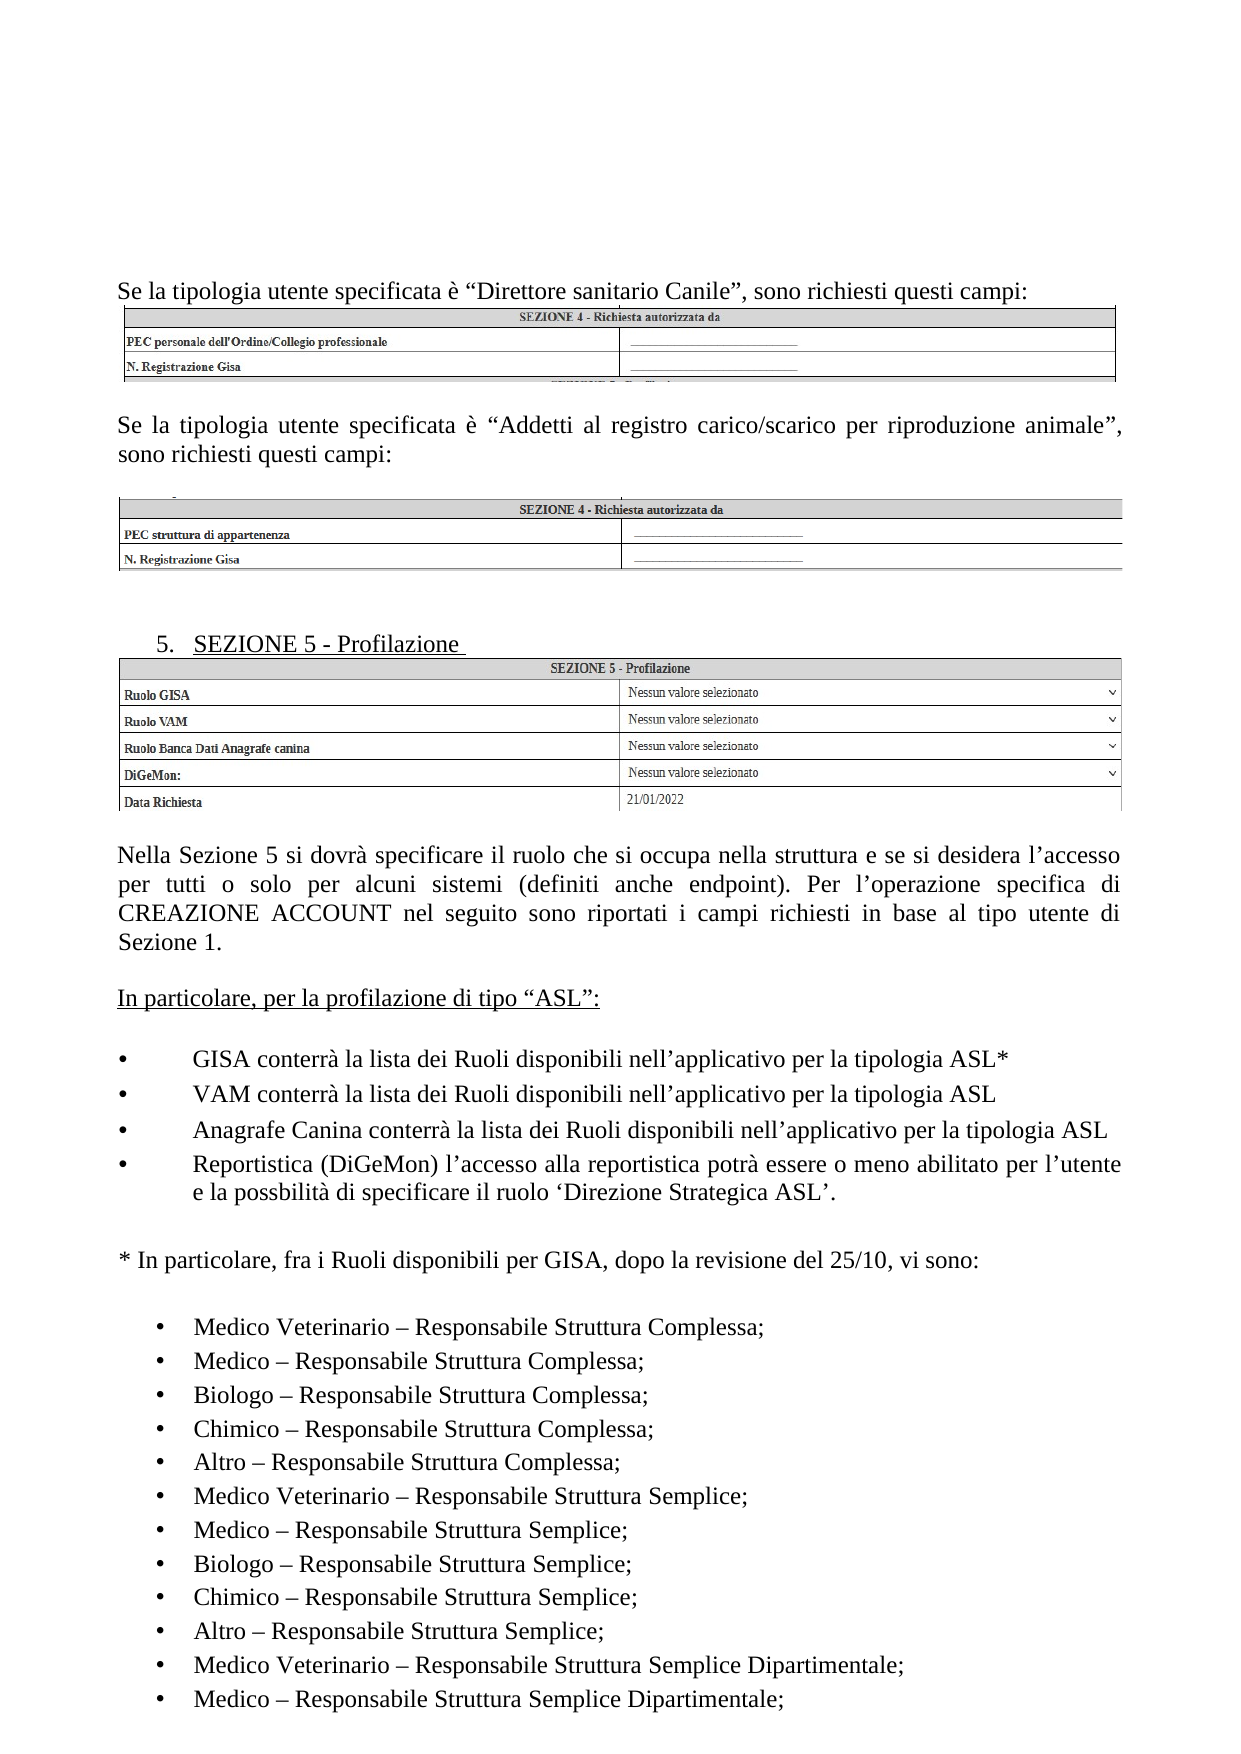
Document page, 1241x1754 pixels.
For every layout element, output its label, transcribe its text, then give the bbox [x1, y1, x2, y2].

list Anagrafe Canina conterrà la lista dei Ruoli disponibili nell’applicativo per la tipologia ASL [118, 1115, 1122, 1144]
picture [118, 305, 1122, 382]
list Medico – Responsabile Struttura Complessa; [156, 1346, 1122, 1375]
text Se la tipologia utente specificata è “Direttore sanitario Canile”, sono richiesti questi campi: [117, 276, 1122, 305]
list Altro – Responsabile Struttura Complessa; [156, 1447, 1122, 1476]
list Reportistica (DiGeMon) l’accesso alla reportistica potrà essere o meno abilitato per l’utente e la possbilità di specificare il ruolo ‘Direzione Strategica ASL’. [118, 1149, 1122, 1206]
subtitle SEZIONE 5 - Profilazione [156, 629, 1122, 658]
list Chimico – Responsabile Struttura Complessa; [156, 1414, 1122, 1442]
text In particolare, per la profilazione di tipo “ASL”: [117, 983, 1122, 1012]
list GISA conterrà la lista dei Ruoli disponibili nell’applicativo per la tipologia ASL* [118, 1044, 1122, 1073]
text Nella Sezione 5 si dovrà specificare il ruolo che si occupa nella struttura e se si desidera l’accesso per tutti o solo per alcuni sistemi (definiti anche endpoint). Per l’operazione specifica di CREAZIONE ACCOUNT nel seguito sono riportati i campi richiesti in base al tipo utente di Sezione 1. [117, 840, 1122, 955]
list Medico Veterinario – Responsabile Struttura Complessa; [156, 1312, 1122, 1341]
list VAM conterrà la lista dei Ruoli disponibili nell’applicativo per la tipologia ASL [118, 1079, 1122, 1108]
list Biologo – Responsabile Struttura Semplice; [156, 1549, 1122, 1577]
list Biologo – Responsabile Struttura Complessa; [156, 1380, 1122, 1409]
list Medico – Responsabile Struttura Semplice Dipartimentale; [156, 1684, 1122, 1712]
picture [118, 658, 1122, 811]
text * In particolare, fra i Ruoli disponibili per GISA, dopo la revisione del 25/10, vi sono: [118, 1245, 1122, 1274]
list Chimico – Responsabile Struttura Semplice; [156, 1582, 1122, 1611]
picture [118, 497, 1123, 571]
list Medico Veterinario – Responsabile Struttura Semplice Dipartimentale; [156, 1650, 1122, 1679]
text Se la tipologia utente specificata è “Addetti al registro carico/scarico per riproduzione animale”, sono richiesti questi campi: [117, 410, 1122, 468]
list Altro – Responsabile Struttura Semplice; [156, 1616, 1122, 1645]
list Medico Veterinario – Responsabile Struttura Semplice; [156, 1481, 1122, 1510]
list Medico – Responsabile Struttura Semplice; [156, 1515, 1122, 1544]
